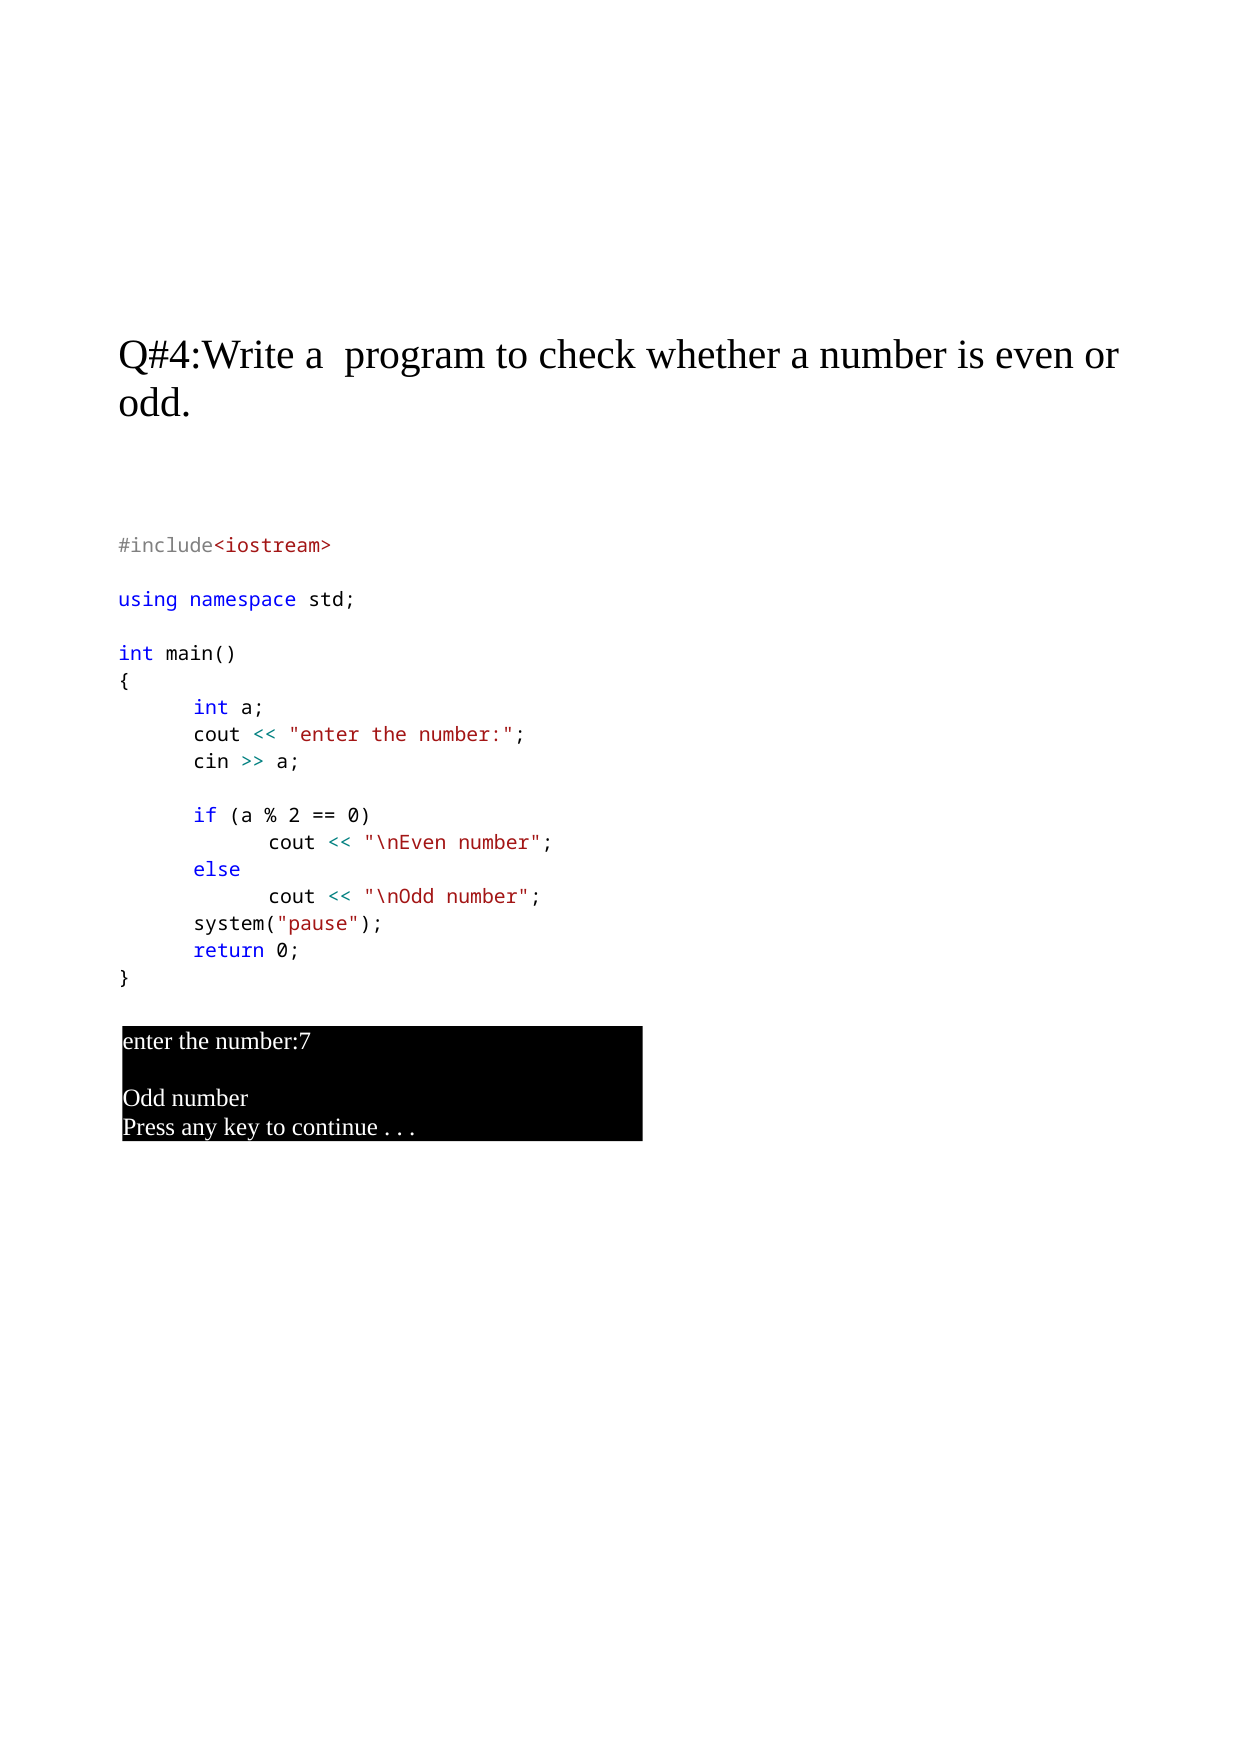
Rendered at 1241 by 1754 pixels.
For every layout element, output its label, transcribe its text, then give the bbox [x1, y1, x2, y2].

text { [118, 666, 1122, 693]
text cout << "\nOdd number"; [118, 882, 1122, 909]
text Q#4:Write a program to check whether a number is even or odd. [118, 303, 1122, 479]
text if (a % 2 == 0) [118, 801, 1122, 828]
text cout << "enter the number:"; [118, 720, 1122, 747]
text using namespace std; [118, 585, 1122, 612]
text cout << "\nEven number"; [118, 828, 1122, 855]
text return 0; [118, 936, 1122, 963]
text int main() [118, 639, 1122, 666]
text cin >> a; [118, 747, 1122, 774]
text #include<iostream> [118, 531, 1122, 558]
text system("pause"); [118, 909, 1122, 936]
text } [118, 963, 1122, 990]
text else [118, 855, 1122, 882]
text int a; [118, 693, 1122, 720]
